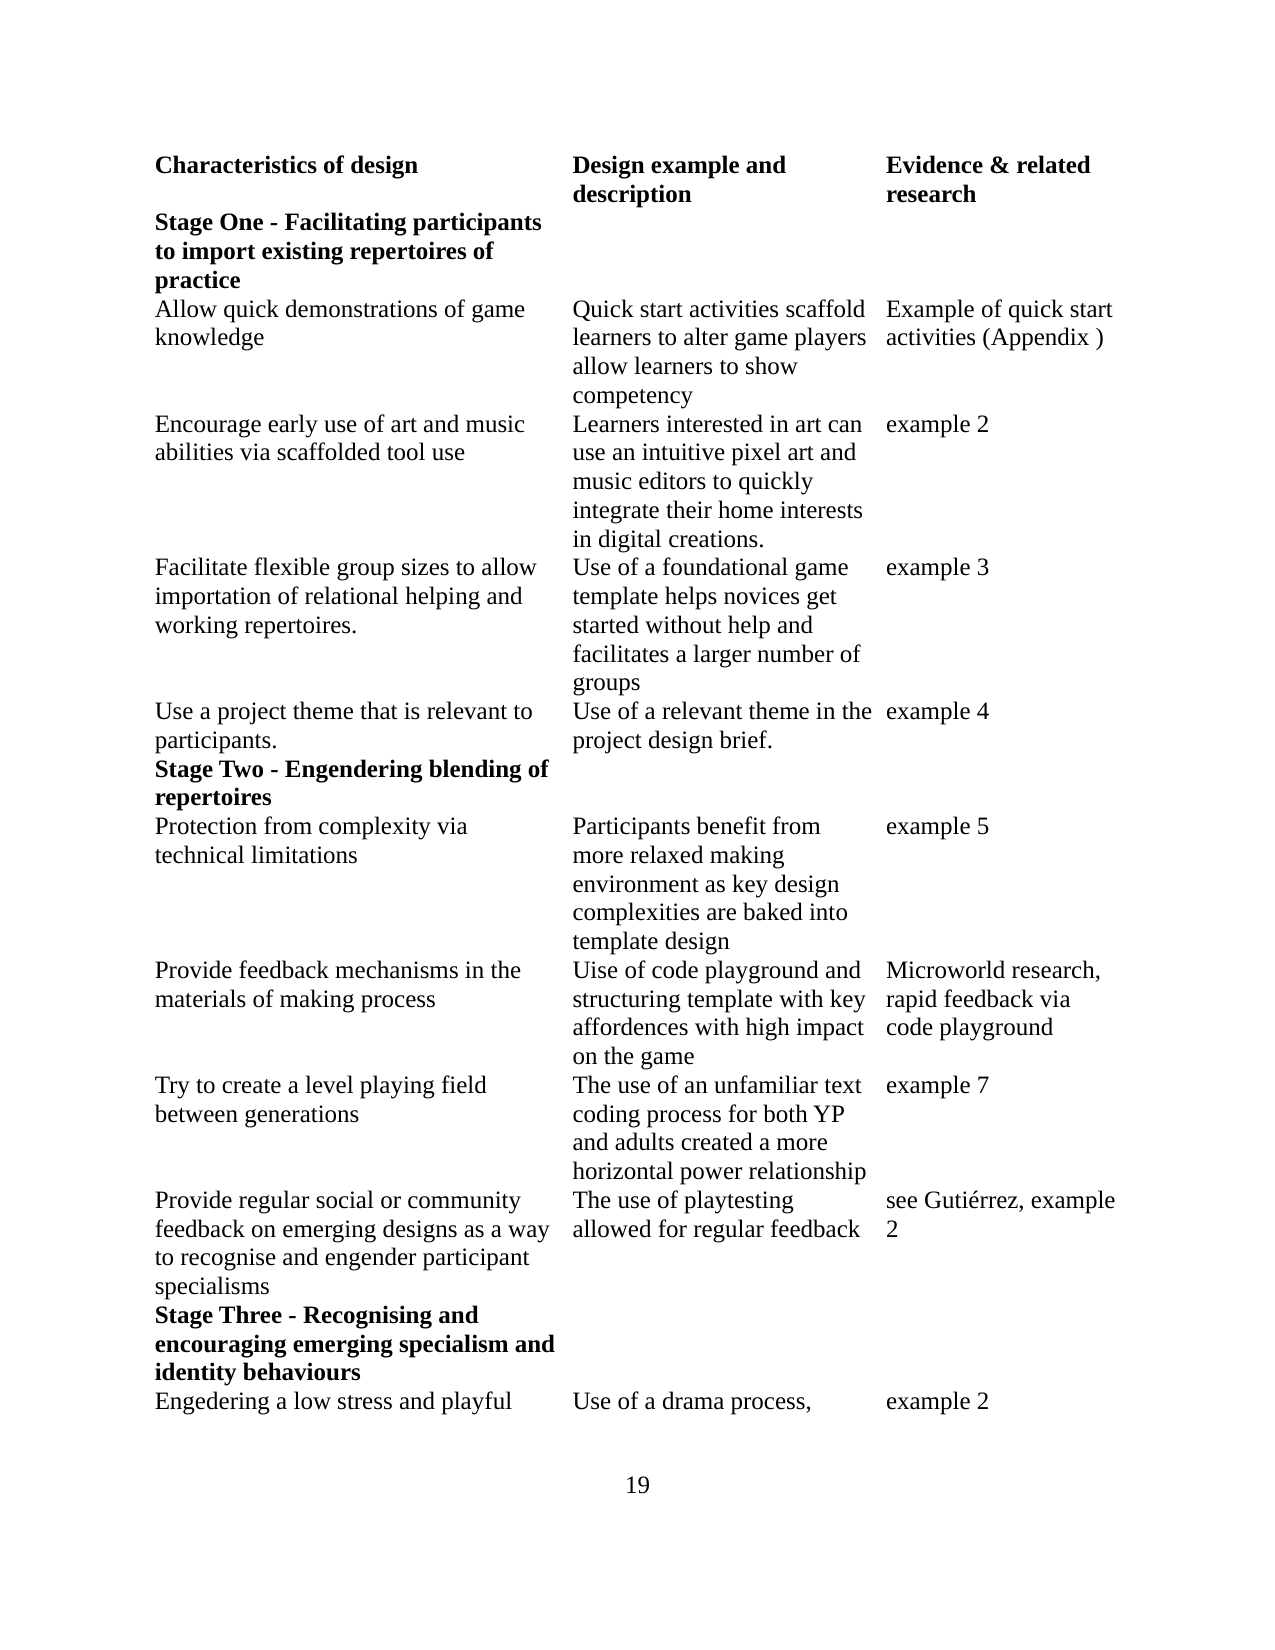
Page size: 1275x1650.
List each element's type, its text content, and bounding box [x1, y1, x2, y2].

table_cell Stage Two - Engendering blending of repertoires [150, 754, 568, 811]
table_cell Allow quick demonstrations of game knowledge [150, 294, 568, 409]
table_cell Stage One - Facilitating participants to import existing repertoires of practice [150, 208, 568, 294]
table_header Evidence & related research [881, 150, 1125, 207]
table_cell [881, 208, 1125, 294]
table_cell Example of quick start activities (Appendix ) [881, 294, 1125, 409]
table_cell [568, 754, 881, 811]
table_cell Use of a relevant theme in the project design brief. [568, 696, 881, 754]
table_cell Participants benefit from more relaxed making environment as key design complexities are baked into template design [568, 811, 881, 955]
table_cell Provide regular social or community feedback on emerging designs as a way to recognise and engender participant specialisms [150, 1185, 568, 1300]
table_cell Facilitate flexible group sizes to allow importation of relational helping and working repertoires. [150, 553, 568, 696]
table_cell Protection from complexity via technical limitations [150, 811, 568, 955]
table_cell see Gutiérrez, example 2 [881, 1185, 1125, 1300]
table_cell example 3 [881, 553, 1125, 696]
table_cell example 5 [881, 811, 1125, 955]
table_cell [568, 1300, 881, 1386]
table_cell example 7 [881, 1070, 1125, 1185]
table_cell Use a project theme that is relevant to participants. [150, 696, 568, 754]
table_cell Engedering a low stress and playful [150, 1386, 568, 1415]
table_cell Use of a drama process, [568, 1386, 881, 1415]
table_cell Microworld research, rapid feedback via code playground [881, 955, 1125, 1070]
table_cell [568, 208, 881, 294]
table_cell Use of a foundational game template helps novices get started without help and facilitates a larger number of groups [568, 553, 881, 696]
table_cell Encourage early use of art and music abilities via scaffolded tool use [150, 409, 568, 552]
table_header Design example and description [568, 150, 881, 207]
table_cell [881, 754, 1125, 811]
table_header Characteristics of design [150, 150, 568, 207]
table_cell example 2 [881, 409, 1125, 552]
table_cell Uise of code playground and structuring template with key affordences with high impact on the game [568, 955, 881, 1070]
table_cell example 4 [881, 696, 1125, 754]
table_cell Try to create a level playing field between generations [150, 1070, 568, 1185]
table_cell Provide feedback mechanisms in the materials of making process [150, 955, 568, 1070]
table_cell Stage Three - Recognising and encouraging emerging specialism and identity behaviours [150, 1300, 568, 1386]
table_cell The use of an unfamiliar text coding process for both YP and adults created a more horizontal power relationship [568, 1070, 881, 1185]
table_cell example 2 [881, 1386, 1125, 1415]
table_cell The use of playtesting allowed for regular feedback [568, 1185, 881, 1300]
table_cell [881, 1300, 1125, 1386]
table_cell Learners interested in art can use an intuitive pixel art and music editors to quickly integrate their home interests in digital creations. [568, 409, 881, 552]
table_cell Quick start activities scaffold learners to alter game players allow learners to show competency [568, 294, 881, 409]
